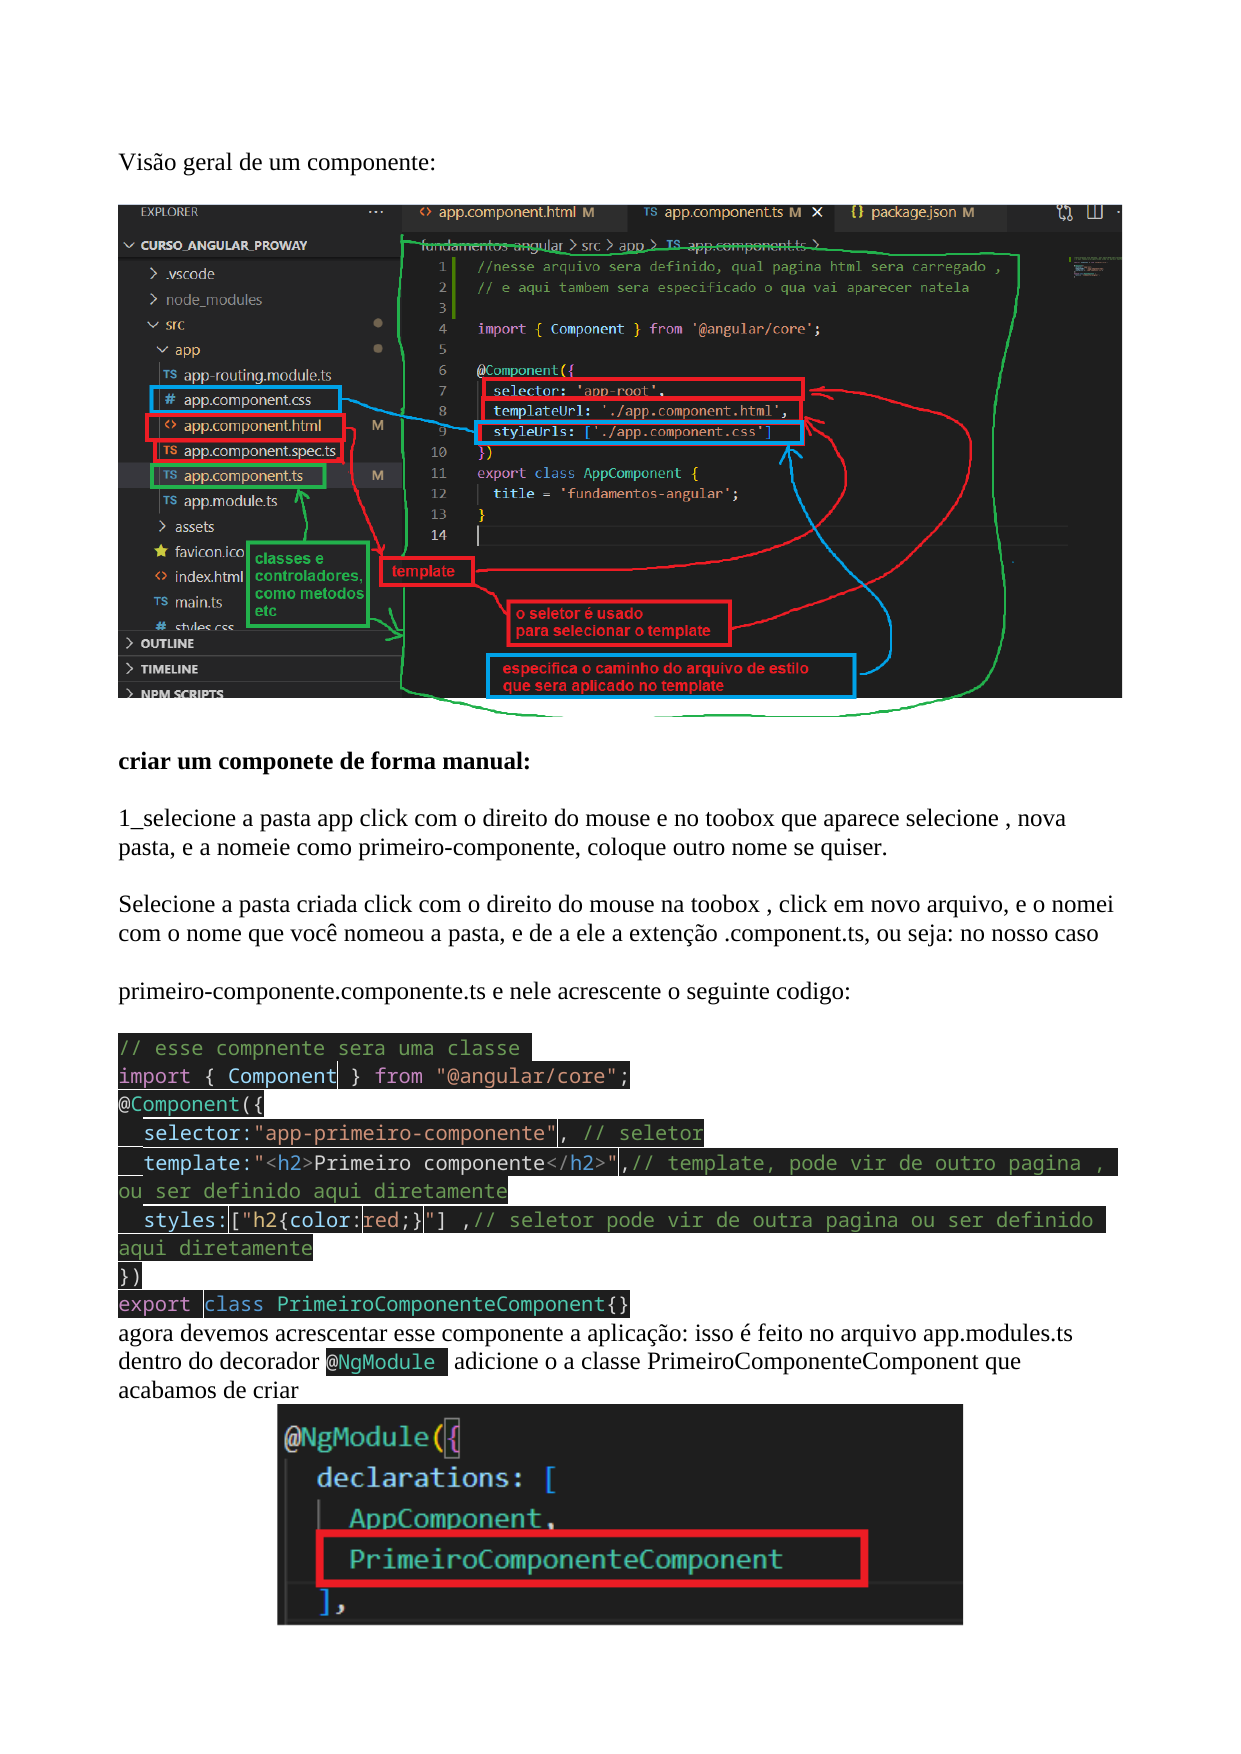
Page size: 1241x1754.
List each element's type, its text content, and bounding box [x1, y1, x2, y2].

picture [118, 204, 1123, 717]
text dentro do decorador @NgModule adicione o a classe PrimeiroComponenteComponent que acabamos de criar [118, 1346, 1122, 1404]
text agora devemos acrescentar esse componente a aplicação: isso é feito no arquivo app.modules.ts [118, 1318, 1122, 1346]
text }) [118, 1261, 1122, 1289]
text import { Component } from "@angular/core"; [118, 1061, 1122, 1089]
text primeiro-componente.componente.ts e nele acrescente o seguinte codigo: [118, 976, 1122, 1004]
text criar um componete de forma manual: [118, 746, 1122, 774]
text selector:"app-primeiro-componente", // seletor [118, 1117, 1122, 1147]
text // esse compnente sera uma classe [118, 1033, 1122, 1061]
text template:"<h2>Primeiro componente</h2>",// template, pode vir de outro pagina , ou ser definido aqui diretamente [118, 1147, 1122, 1204]
text Selecione a pasta criada click com o direito do mouse na toobox , click em novo arquivo, e o nomei com o nome que você nomeou a pasta, e de a ele a extenção .component.ts, ou seja: no nosso caso [118, 889, 1122, 947]
text export class PrimeiroComponenteComponent{} [118, 1289, 1122, 1318]
picture [277, 1404, 964, 1630]
text 1_selecione a pasta app click com o direito do mouse e no toobox que aparece selecione , nova pasta, e a nomeie como primeiro-componente, coloque outro nome se quiser. [118, 803, 1122, 861]
text @Component({ [118, 1089, 1122, 1117]
text styles:["h2{color:red;}"] ,// seletor pode vir de outra pagina ou ser definido aqui diretamente [118, 1204, 1122, 1261]
text Visão geral de um componente: [118, 147, 1122, 176]
